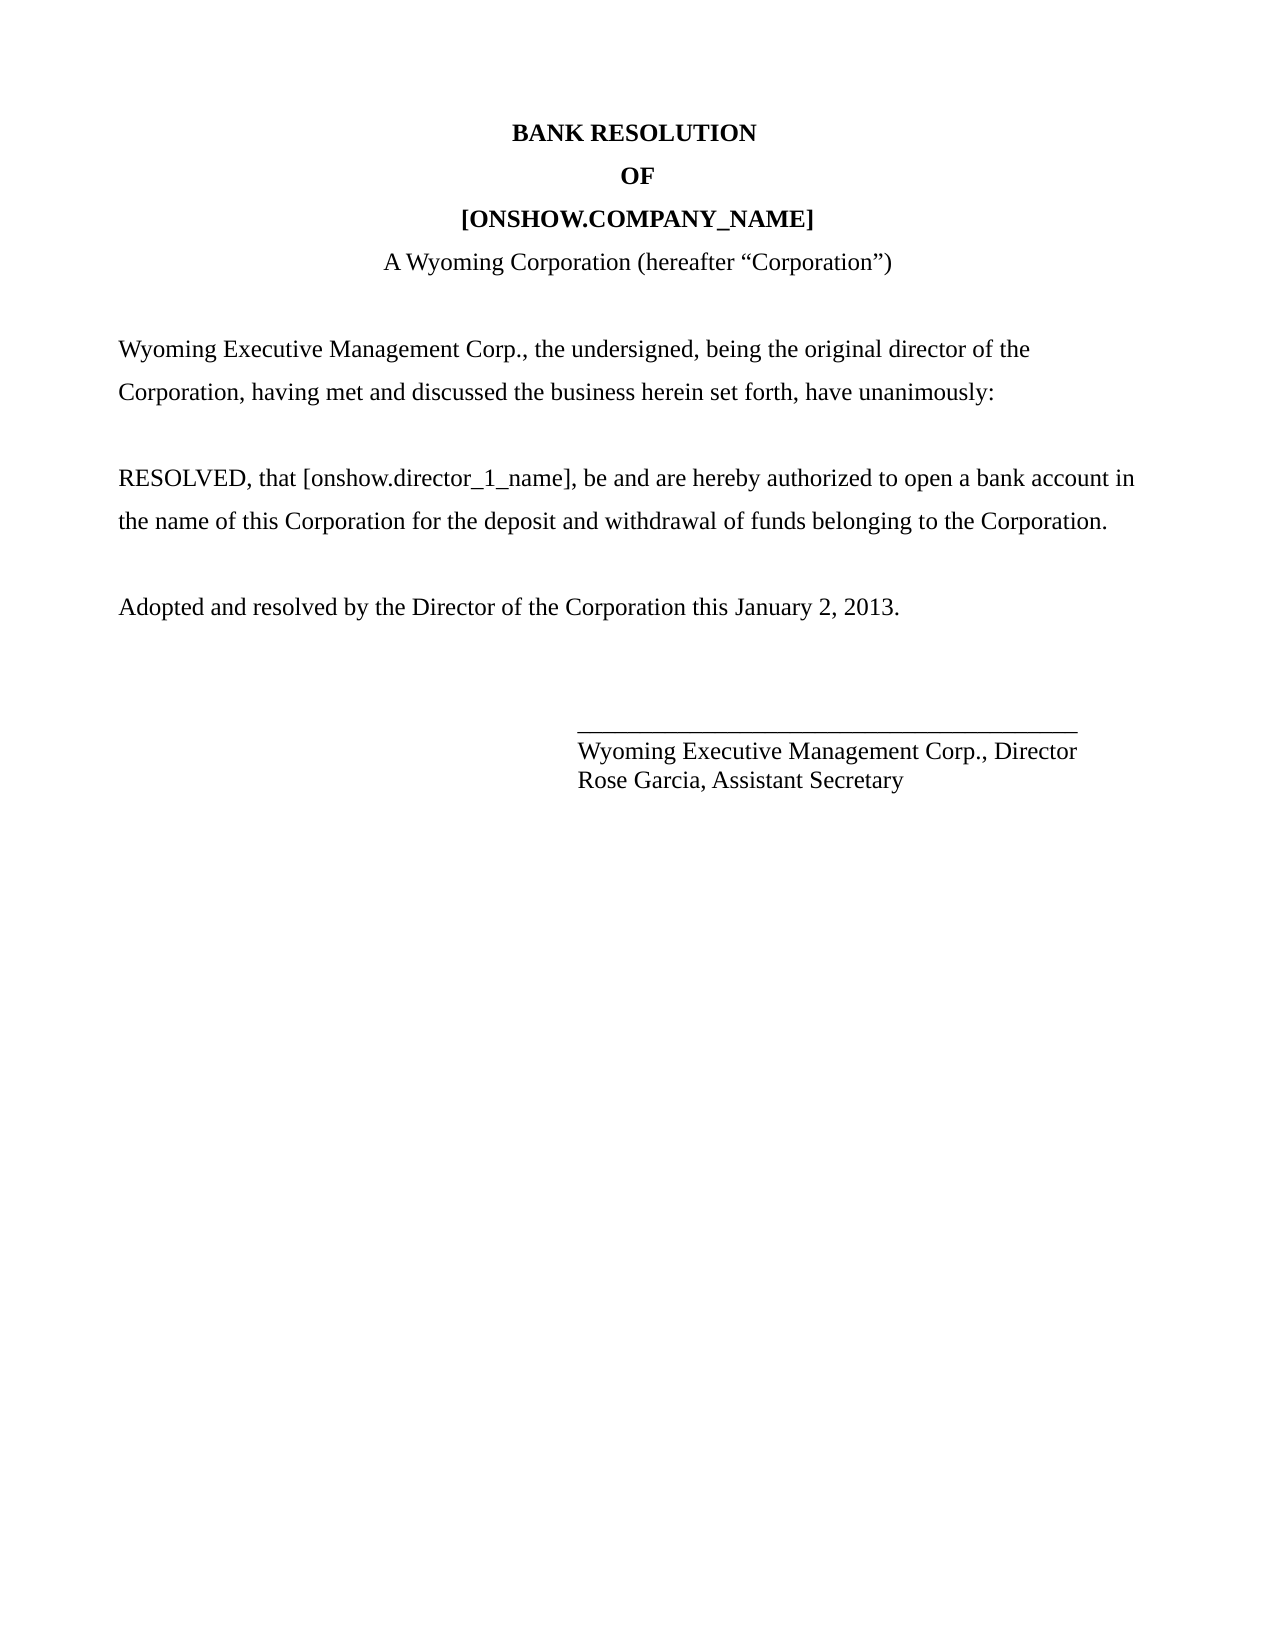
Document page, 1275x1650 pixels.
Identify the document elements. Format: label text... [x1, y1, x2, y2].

text RESOLVED, that [onshow.director_1_name], be and are hereby authorized to open a bank account in the name of this Corporation for the deposit and withdrawal of funds belonging to the Corporation. [118, 463, 1157, 535]
text Adopted and resolved by the Director of the Corporation this January 2, 2013. [118, 592, 1157, 621]
text BANK RESOLUTION [118, 118, 1157, 147]
text A Wyoming Corporation (hereafter “Corporation”) [118, 247, 1157, 276]
text [onshow.company_name] [118, 204, 1157, 233]
text OF [118, 161, 1157, 190]
text ________________________________________ Wyoming Executive Management Corp., Director [577, 707, 1157, 765]
text Rose Garcia, Assistant Secretary [577, 765, 1157, 794]
text Wyoming Executive Management Corp., the undersigned, being the original director of the Corporation, having met and discussed the business herein set forth, have unanimously: [118, 334, 1157, 406]
